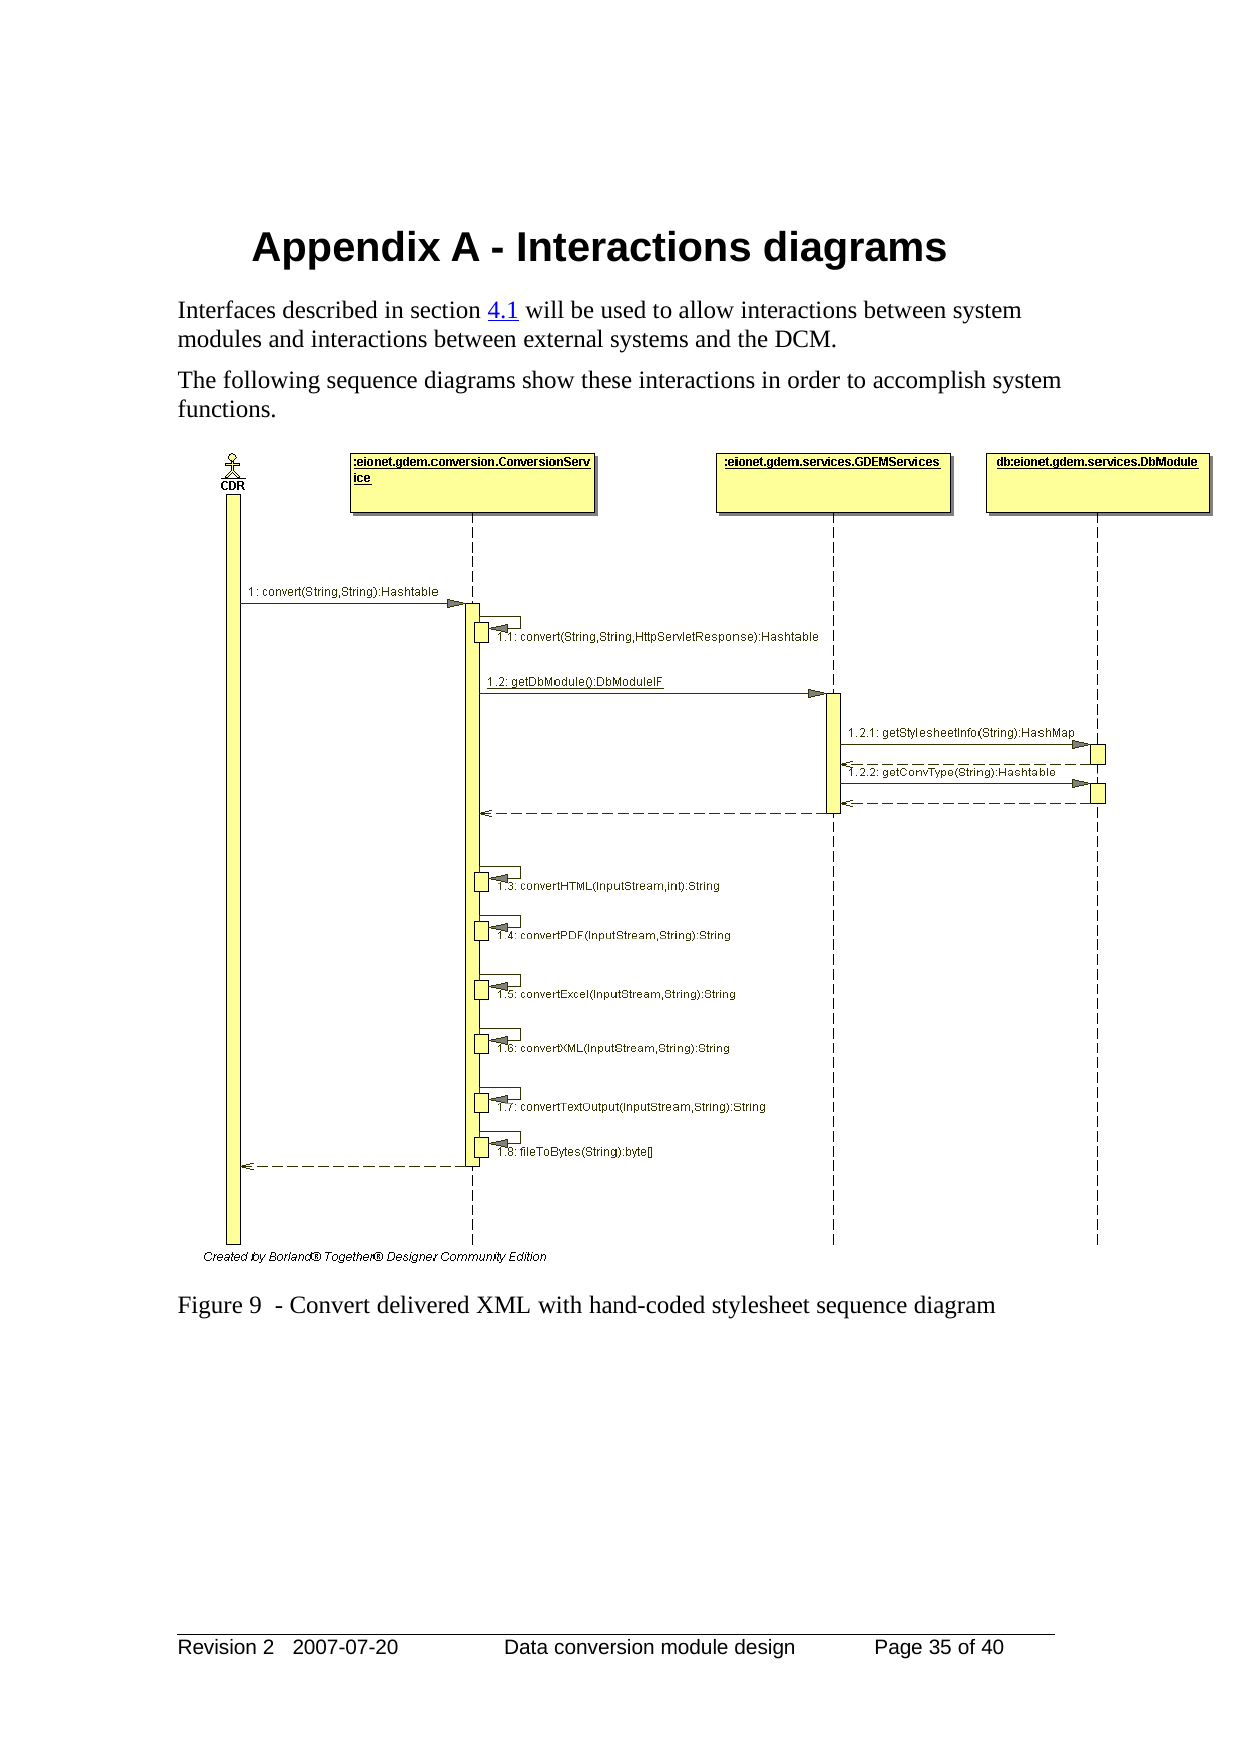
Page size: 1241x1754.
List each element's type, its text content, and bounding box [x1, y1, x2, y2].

text Figure 9 - Convert delivered XML with hand-coded stylesheet sequence diagram [177, 1290, 1092, 1319]
subtitle Appendix A - Interactions diagrams [177, 222, 1092, 270]
text The following sequence diagrams show these interactions in order to accomplish system functions. [177, 365, 1092, 423]
picture [193, 443, 1221, 1269]
text Interfaces described in section 4.1 will be used to allow interactions between system modules and interactions between external systems and the DCM. [177, 295, 1092, 353]
